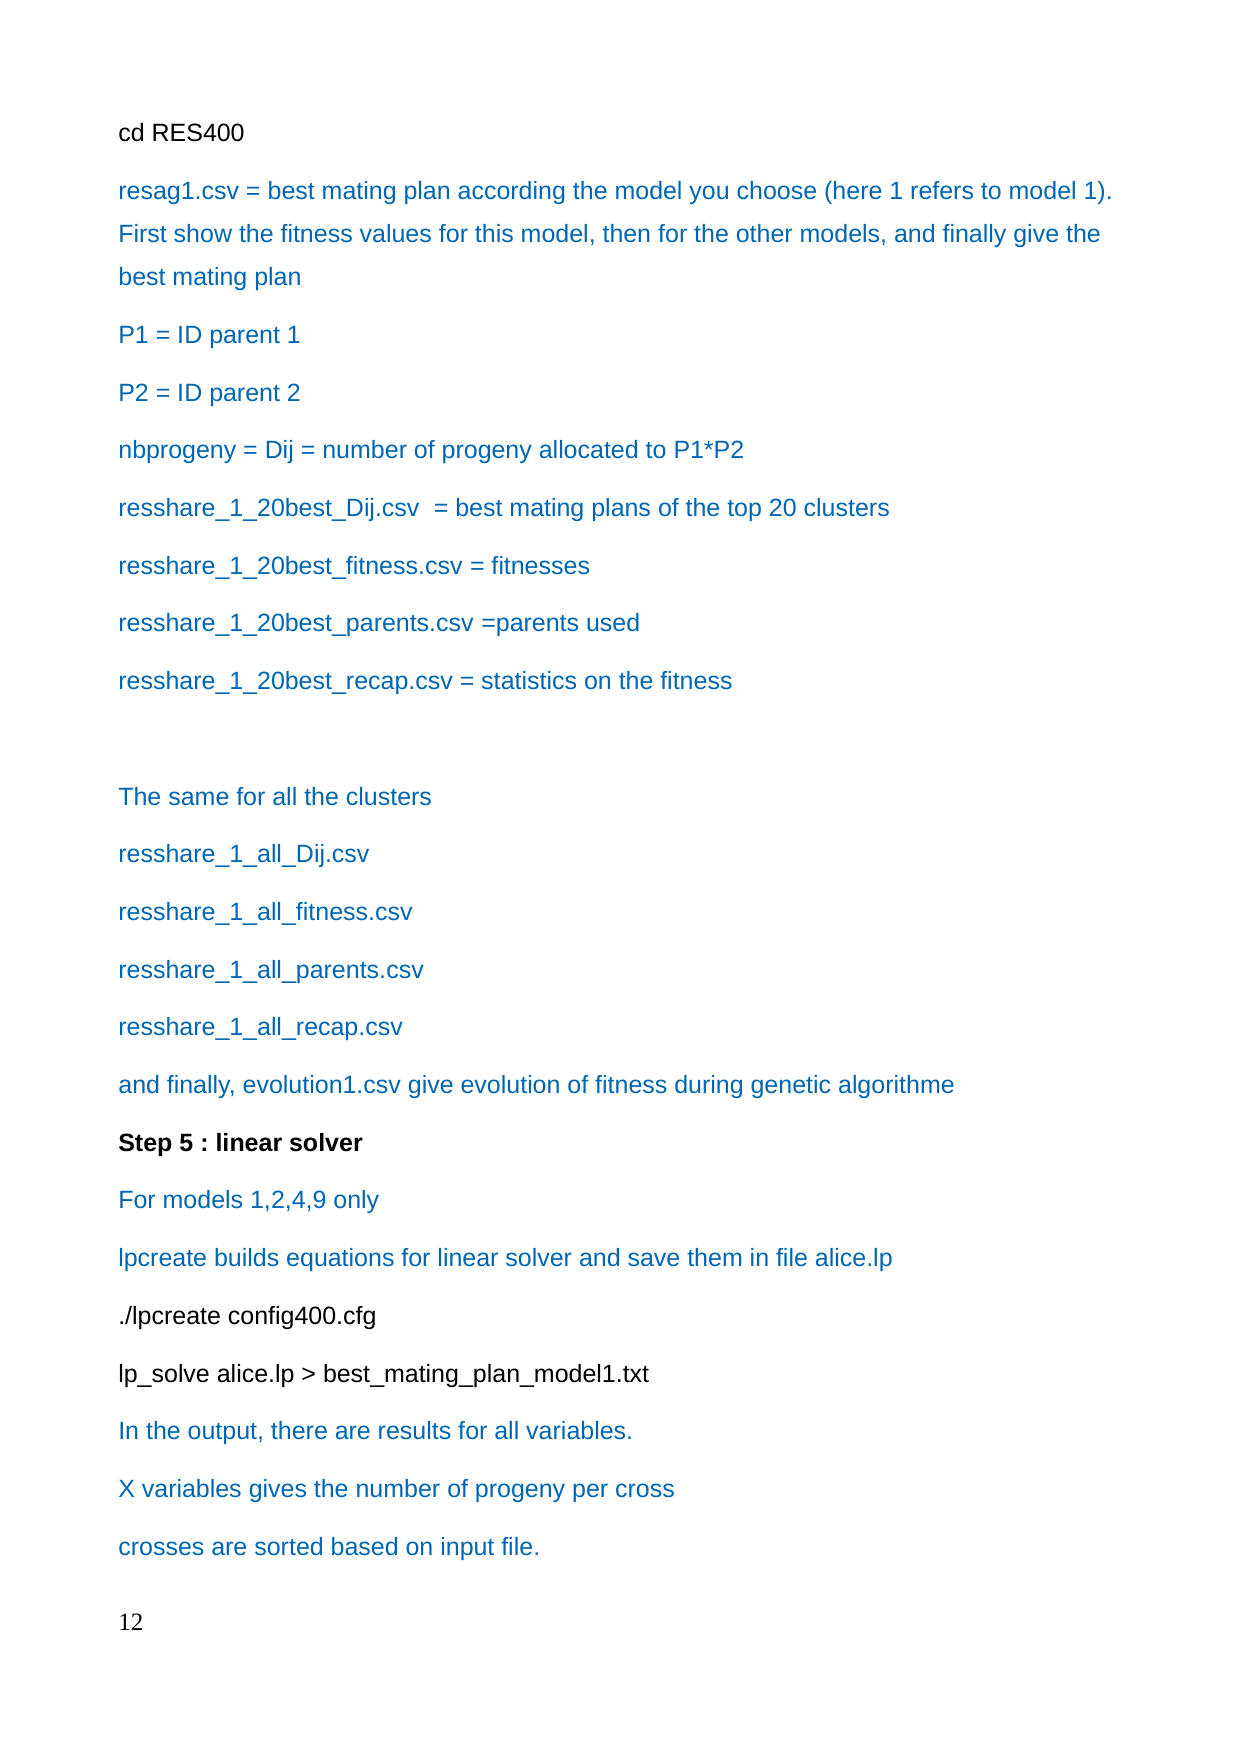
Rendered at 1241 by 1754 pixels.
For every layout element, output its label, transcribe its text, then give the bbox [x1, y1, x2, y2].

text resshare_1_20best_recap.csv = statistics on the fitness [118, 666, 1122, 695]
text X variables gives the number of progeny per cross [118, 1474, 1122, 1503]
text resshare_1_20best_fitness.csv = fitnesses [118, 551, 1122, 579]
text The same for all the clusters [118, 781, 1122, 810]
text cd RES400 [118, 118, 1122, 147]
text P1 = ID parent 1 [118, 320, 1122, 348]
text lpcreate builds equations for linear solver and save them in file alice.lp [118, 1243, 1122, 1272]
text resshare_1_all_Dij.csv [118, 839, 1122, 868]
text nbprogeny = Dij = number of progeny allocated to P1*P2 [118, 435, 1122, 464]
text and finally, evolution1.csv give evolution of fitness during genetic algorithme [118, 1070, 1122, 1099]
text resshare_1_all_fitness.csv [118, 897, 1122, 926]
text Step 5 : linear solver [118, 1128, 1122, 1156]
text crosses are sorted based on input file. [118, 1532, 1122, 1560]
text resshare_1_20best_Dij.csv = best mating plans of the top 20 clusters [118, 493, 1122, 522]
text In the output, there are results for all variables. [118, 1416, 1122, 1445]
text resshare_1_all_parents.csv [118, 954, 1122, 983]
text resshare_1_all_recap.csv [118, 1012, 1122, 1041]
text lp_solve alice.lp > best_mating_plan_model1.txt [118, 1358, 1122, 1387]
text ./lpcreate config400.cfg [118, 1301, 1122, 1329]
text resag1.csv = best mating plan according the model you choose (here 1 refers to model 1). First show the fitness values for this model, then for the other models, and finally give the best mating plan [118, 176, 1122, 291]
text resshare_1_20best_parents.csv =parents used [118, 608, 1122, 637]
text P2 = ID parent 2 [118, 377, 1122, 406]
text For models 1,2,4,9 only [118, 1185, 1122, 1214]
